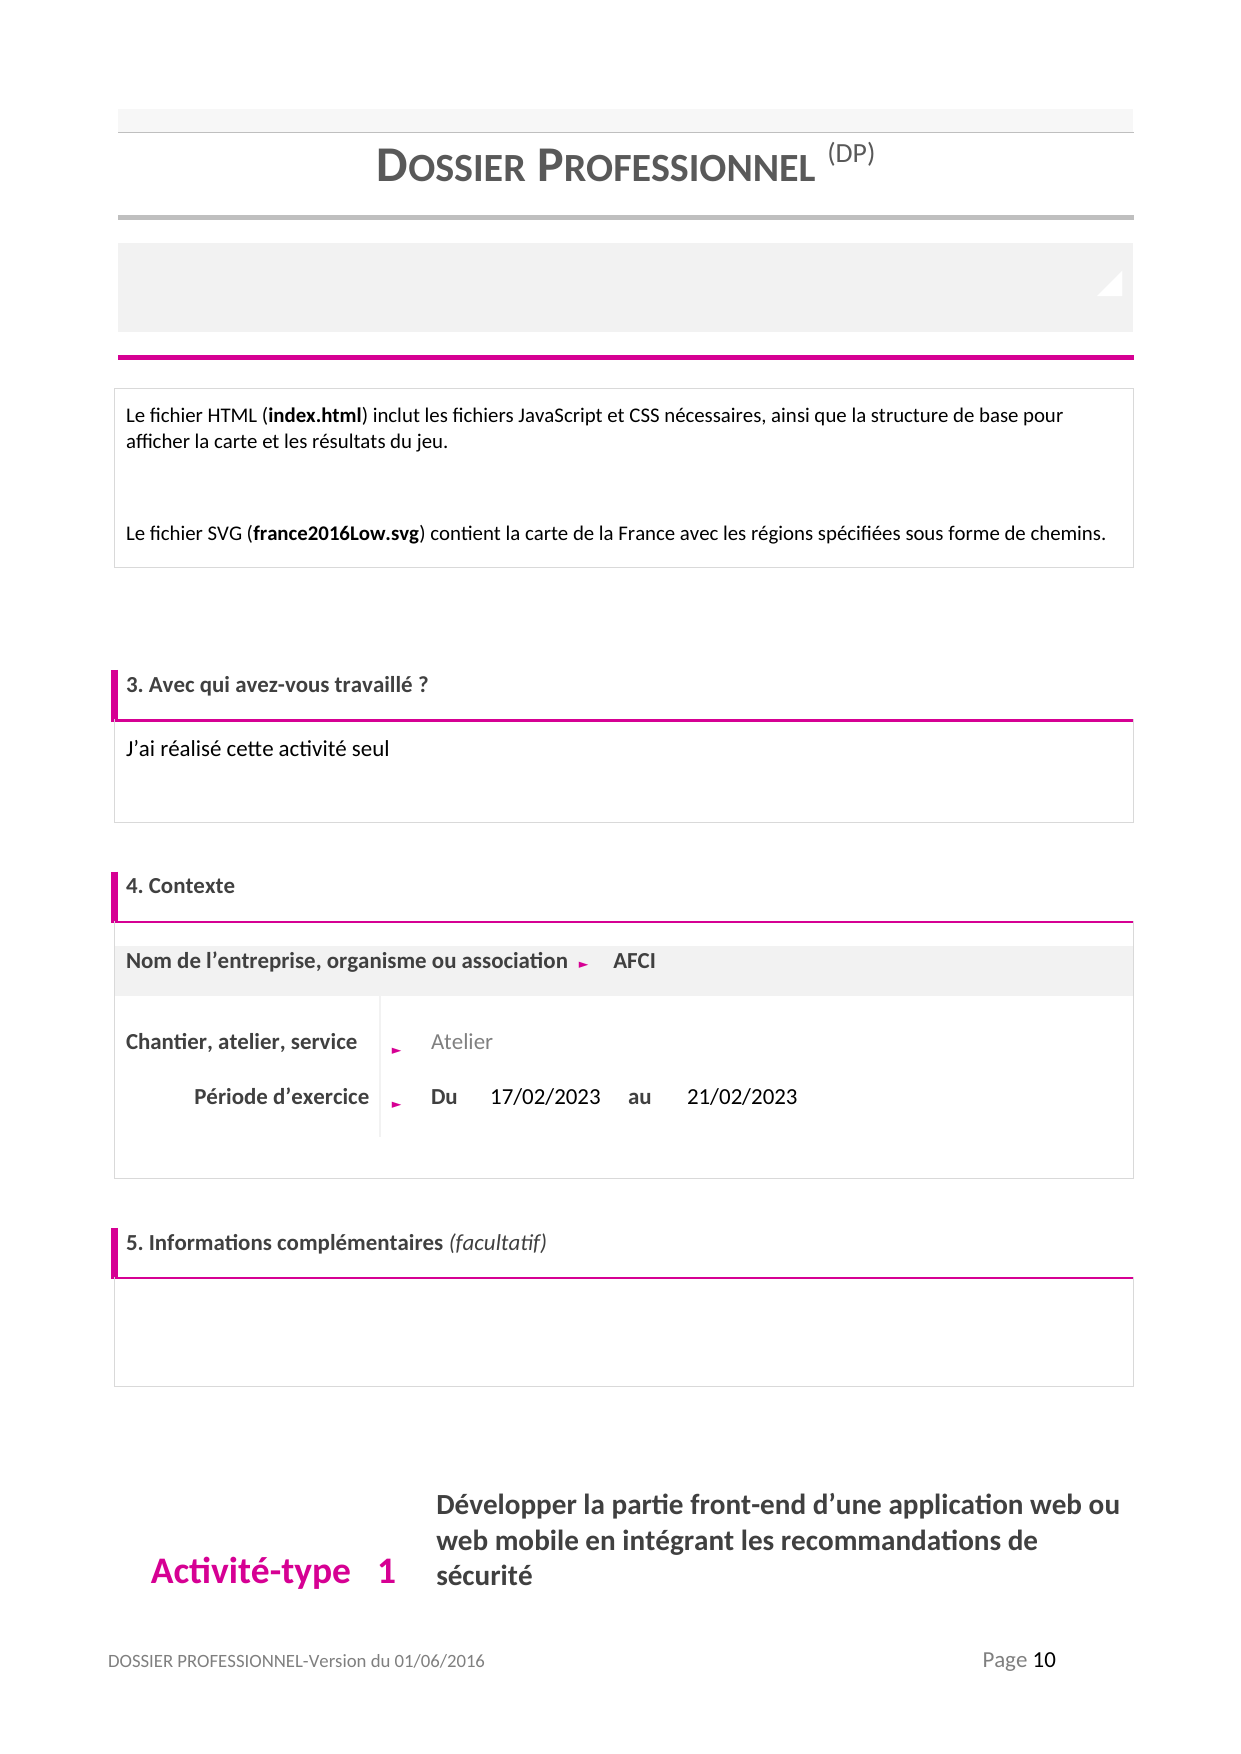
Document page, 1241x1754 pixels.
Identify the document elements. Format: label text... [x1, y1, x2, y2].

table_cell [115, 1137, 1133, 1178]
table_cell Atelier [420, 1027, 1133, 1082]
table_cell 1 [366, 1486, 425, 1593]
table_cell [115, 1279, 1133, 1386]
table_cell [115, 823, 1133, 872]
table_cell J’ai réalisé cette activité seul [115, 722, 1133, 822]
table_cell ► [381, 1082, 419, 1137]
table_cell Le fichier HTML (index.html) inclut les fichiers JavaScript et CSS nécessaires, ainsi que la structure de base pour afficher la carte et les résultats du jeu. Le fichier SVG (france2016Low.svg) contient la carte de la France avec les régions spécifiées sous forme de chemins. [115, 389, 1133, 567]
table_header [425, 1440, 1133, 1486]
table_cell 17/02/2023 [479, 1082, 617, 1137]
table_cell ► [381, 1027, 419, 1082]
table_cell Développer la partie front-end d’une application web ou web mobile en intégrant les recommandations de sécurité [425, 1486, 1133, 1593]
table_cell 4. Contexte [118, 872, 1133, 921]
table_cell Chantier, atelier, service [115, 1027, 379, 1082]
table_cell [115, 1179, 1133, 1228]
table_cell 3. Avec qui avez-vous travaillé ? [118, 670, 1133, 719]
table_cell Période d’exercice [115, 1082, 379, 1137]
table_cell Nom de l’entreprise, organisme ou association ► [115, 946, 602, 996]
table_cell [115, 996, 379, 1027]
table_header [366, 1440, 425, 1486]
table_cell 21/02/2023 [676, 1082, 1133, 1137]
table_cell [381, 996, 1133, 1027]
table_header [115, 1440, 366, 1486]
table_cell 5. Informations complémentaires (facultatif) [118, 1228, 1133, 1277]
table_cell AFCI [602, 946, 1133, 996]
table_cell [115, 568, 1133, 670]
table_cell [115, 923, 602, 946]
table_cell [602, 923, 1133, 946]
table_cell Du [420, 1082, 479, 1137]
table_cell au [617, 1082, 676, 1137]
table_cell Activité-type [115, 1486, 366, 1593]
